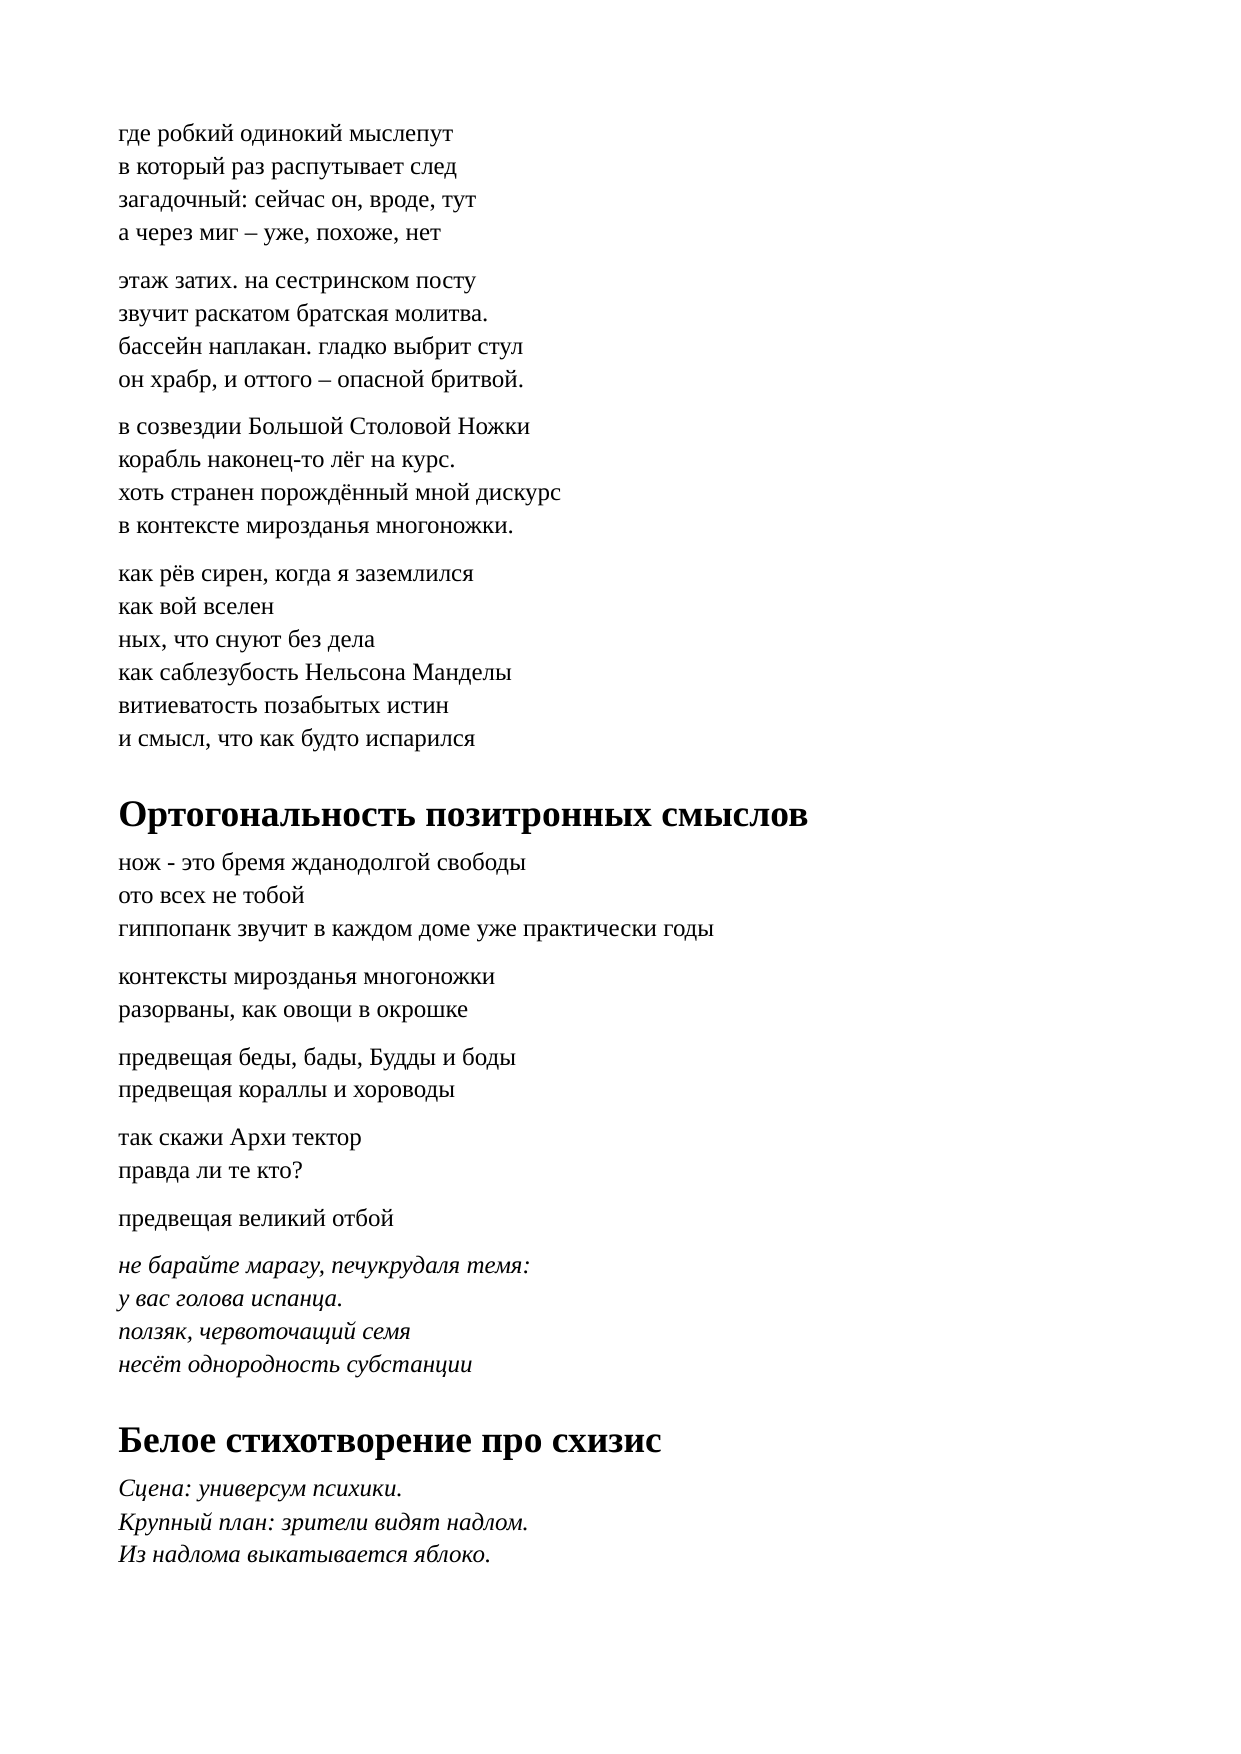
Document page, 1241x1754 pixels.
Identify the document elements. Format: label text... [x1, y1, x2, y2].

text контексты мирозданья многоножки разорваны, как овощи в окрошке [118, 961, 1122, 1023]
text в созвездии Большой Столовой Ножки корабль наконец-то лёг на курс. хоть странен порождённый мной дискурс в контексте мирозданья многоножки. [118, 411, 1122, 539]
text предвещая великий отбой [118, 1203, 1122, 1232]
subtitle Белое стихотворение про схизис [118, 1418, 1122, 1461]
text нож - это бремя жданодолгой свободы ото всех не тобой гиппопанк звучит в каждом доме уже практически годы [118, 847, 1122, 942]
text как рёв сирен, когда я заземлился как вой вселен ных, что снуют без дела как саблезубость Нельсона Манделы витиеватость позабытых истин и смысл, что как будто испарился [118, 558, 1122, 752]
text Сцена: универсум психики. Крупный план: зрители видят надлом. Из надлома выкатывается яблоко. [118, 1473, 1122, 1568]
text не барайте марагу, печукрудаля темя: у вас голова испанца. ползяк, червоточащий семя несёт однородность субстанции [118, 1250, 1122, 1378]
text где робкий одинокий мыслепут в который раз распутывает след загадочный: сейчас он, вроде, тут а через миг – уже, похоже, нет [118, 118, 1122, 246]
text предвещая беды, бады, Будды и боды предвещая кораллы и хороводы [118, 1042, 1122, 1103]
subtitle Ортогональность позитронных смыслов [118, 792, 1122, 835]
text этаж затих. на сестринском посту звучит раскатом братская молитва. бассейн наплакан. гладко выбрит стул он храбр, и оттого – опасной бритвой. [118, 265, 1122, 393]
text так скажи Архи тектор правда ли те кто? [118, 1122, 1122, 1184]
